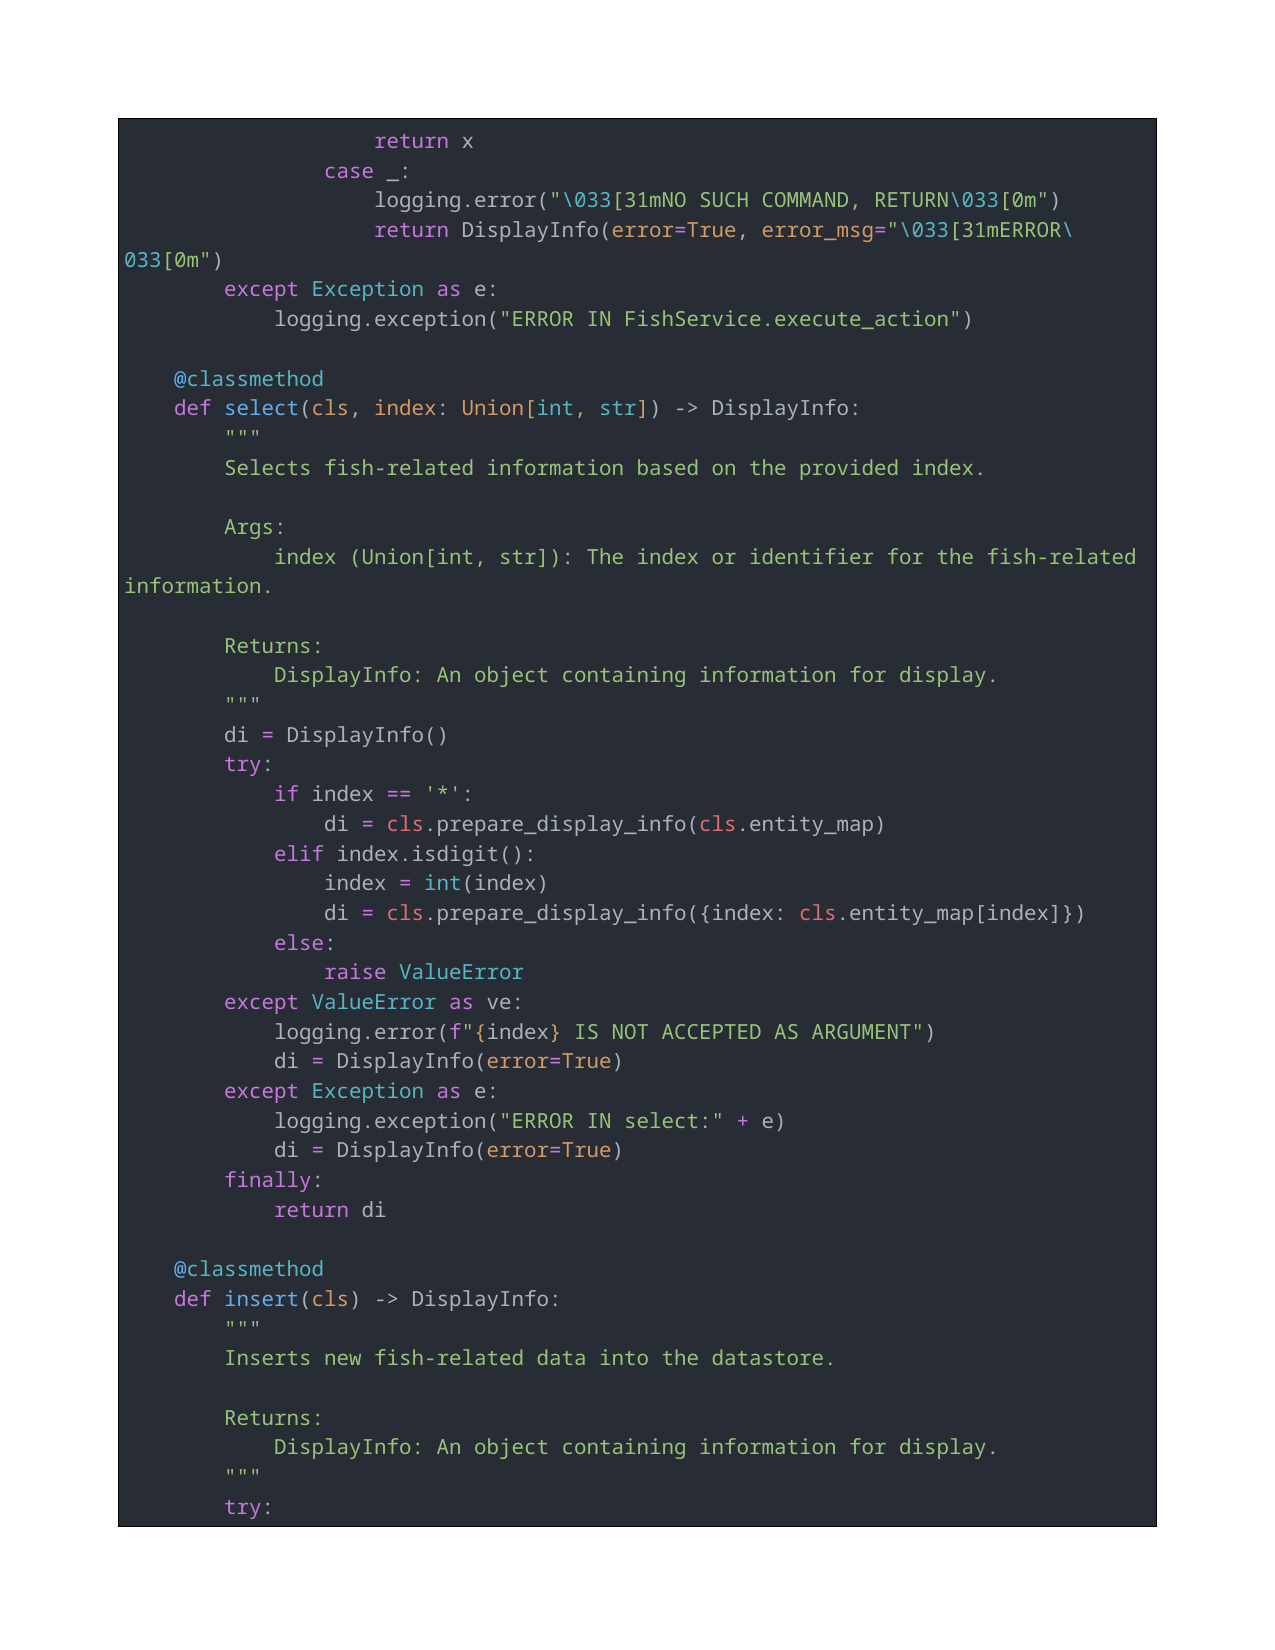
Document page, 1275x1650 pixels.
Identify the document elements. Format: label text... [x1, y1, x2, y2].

table_cell return x case _: logging.error("\033[31mNO SUCH COMMAND, RETURN\033[0m") return DisplayInfo(error=True, error_msg="\033[31mERROR\033[0m") except Exception as e: logging.exception("ERROR IN FishService.execute_action") @classmethod def select(cls, index: Union[int, str]) -> DisplayInfo: """ Selects fish-related information based on the provided index. Args: index (Union[int, str]): The index or identifier for the fish-related information. Returns: DisplayInfo: An object containing information for display. """ di = DisplayInfo() try: if index == '*': di = cls.prepare_display_info(cls.entity_map) elif index.isdigit(): index = int(index) di = cls.prepare_display_info({index: cls.entity_map[index]}) else: raise ValueError except ValueError as ve: logging.error(f"{index} IS NOT ACCEPTED AS ARGUMENT") di = DisplayInfo(error=True) except Exception as e: logging.exception("ERROR IN select:" + e) di = DisplayInfo(error=True) finally: return di @classmethod def insert(cls) -> DisplayInfo: """ Inserts new fish-related data into the datastore. Returns: DisplayInfo: An object containing information for display. """ try: [119, 119, 1156, 1526]
